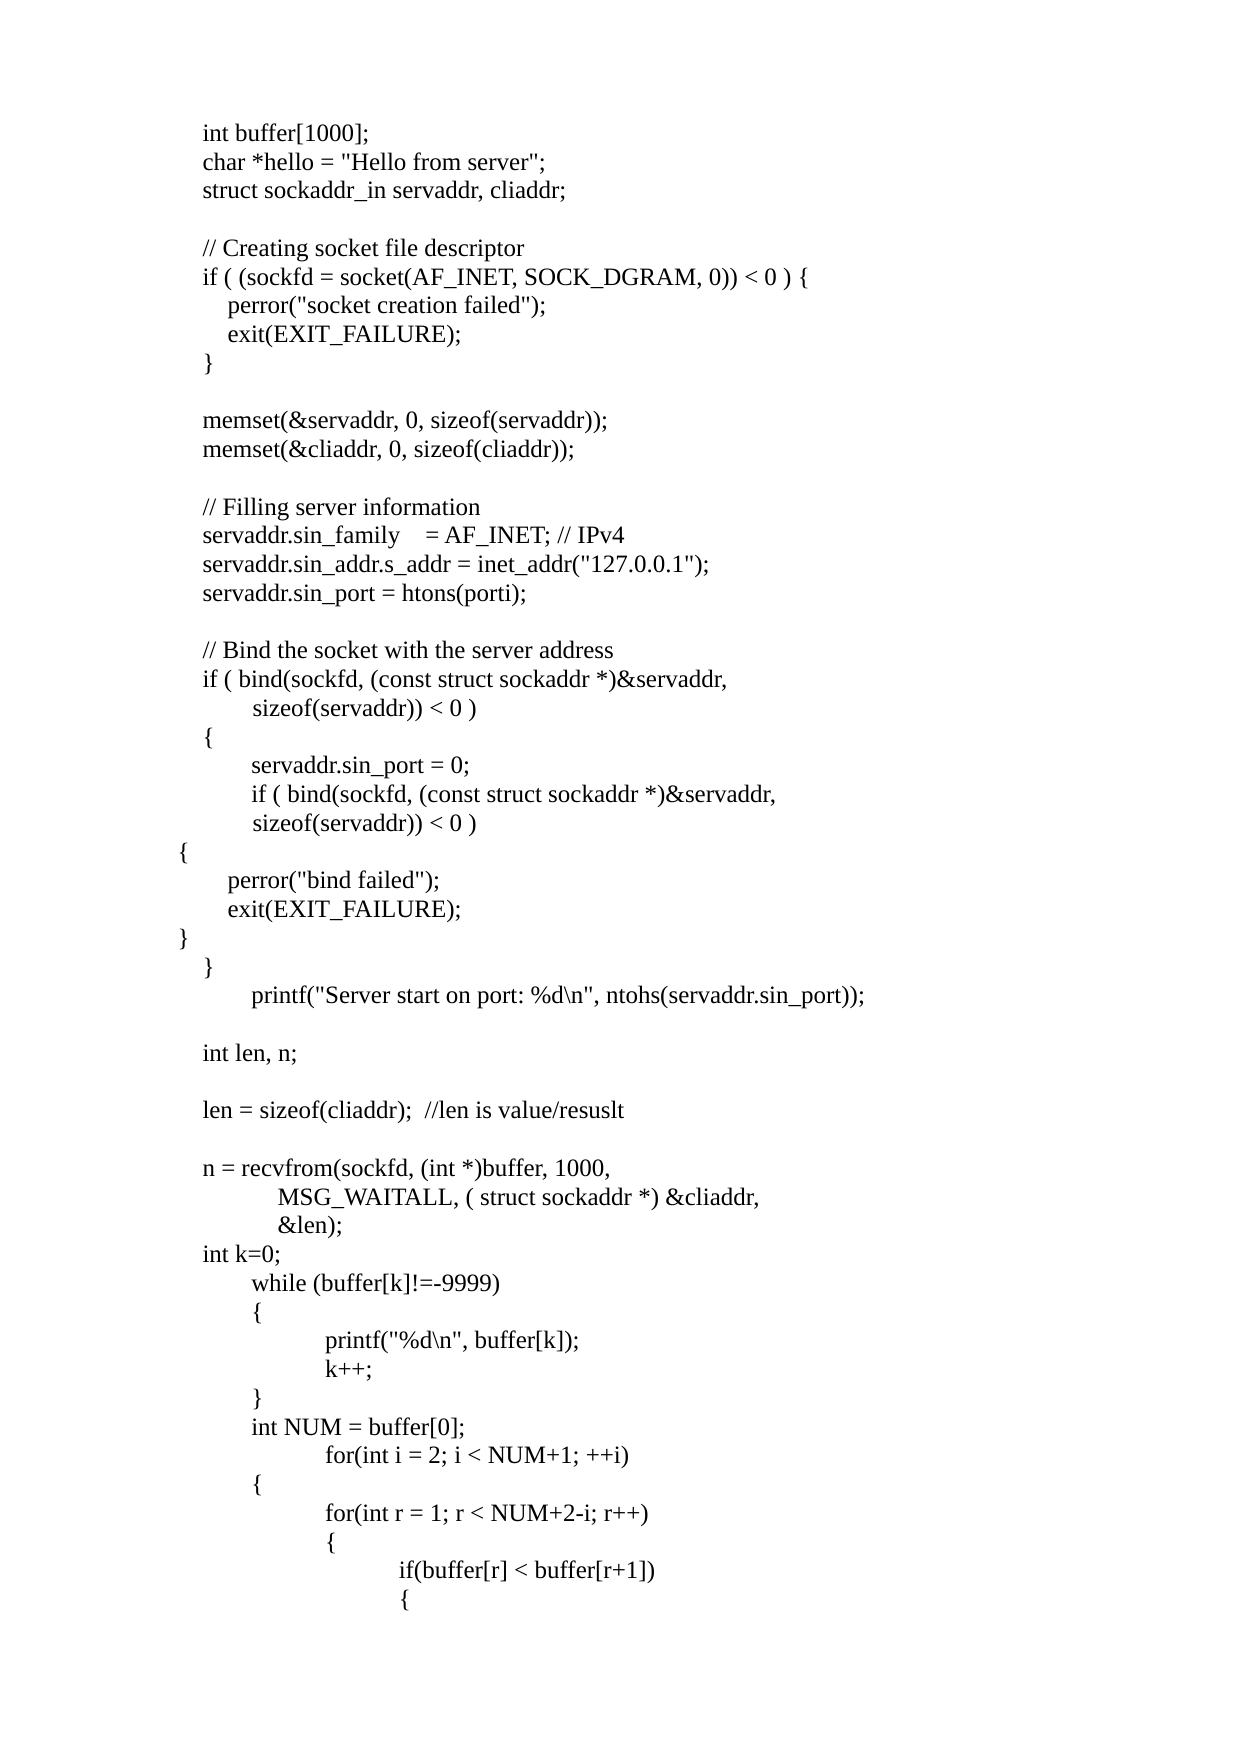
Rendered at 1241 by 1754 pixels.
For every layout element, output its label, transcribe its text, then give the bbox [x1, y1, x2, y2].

text int buffer[1000]; char *hello = "Hello from server"; struct sockaddr_in servaddr, cliaddr; // Creating socket file descriptor if ( (sockfd = socket(AF_INET, SOCK_DGRAM, 0)) < 0 ) { perror("socket creation failed"); exit(EXIT_FAILURE); } memset(&servaddr, 0, sizeof(servaddr)); memset(&cliaddr, 0, sizeof(cliaddr)); // Filling server information servaddr.sin_family = AF_INET; // IPv4 servaddr.sin_addr.s_addr = inet_addr("127.0.0.1"); servaddr.sin_port = htons(porti); // Bind the socket with the server address if ( bind(sockfd, (const struct sockaddr *)&servaddr, sizeof(servaddr)) < 0 ) { servaddr.sin_port = 0; if ( bind(sockfd, (const struct sockaddr *)&servaddr, sizeof(servaddr)) < 0 ) { perror("bind failed"); exit(EXIT_FAILURE); } } printf("Server start on port: %d\n", ntohs(servaddr.sin_port)); int len, n; len = sizeof(cliaddr); //len is value/resuslt n = recvfrom(sockfd, (int *)buffer, 1000, MSG_WAITALL, ( struct sockaddr *) &cliaddr, &len); int k=0; while (buffer[k]!=-9999) { printf("%d\n", buffer[k]); k++; } int NUM = buffer[0]; for(int i = 2; i < NUM+1; ++i) { for(int r = 1; r < NUM+2-i; r++) { if(buffer[r] < buffer[r+1]) { [177, 118, 1152, 1613]
